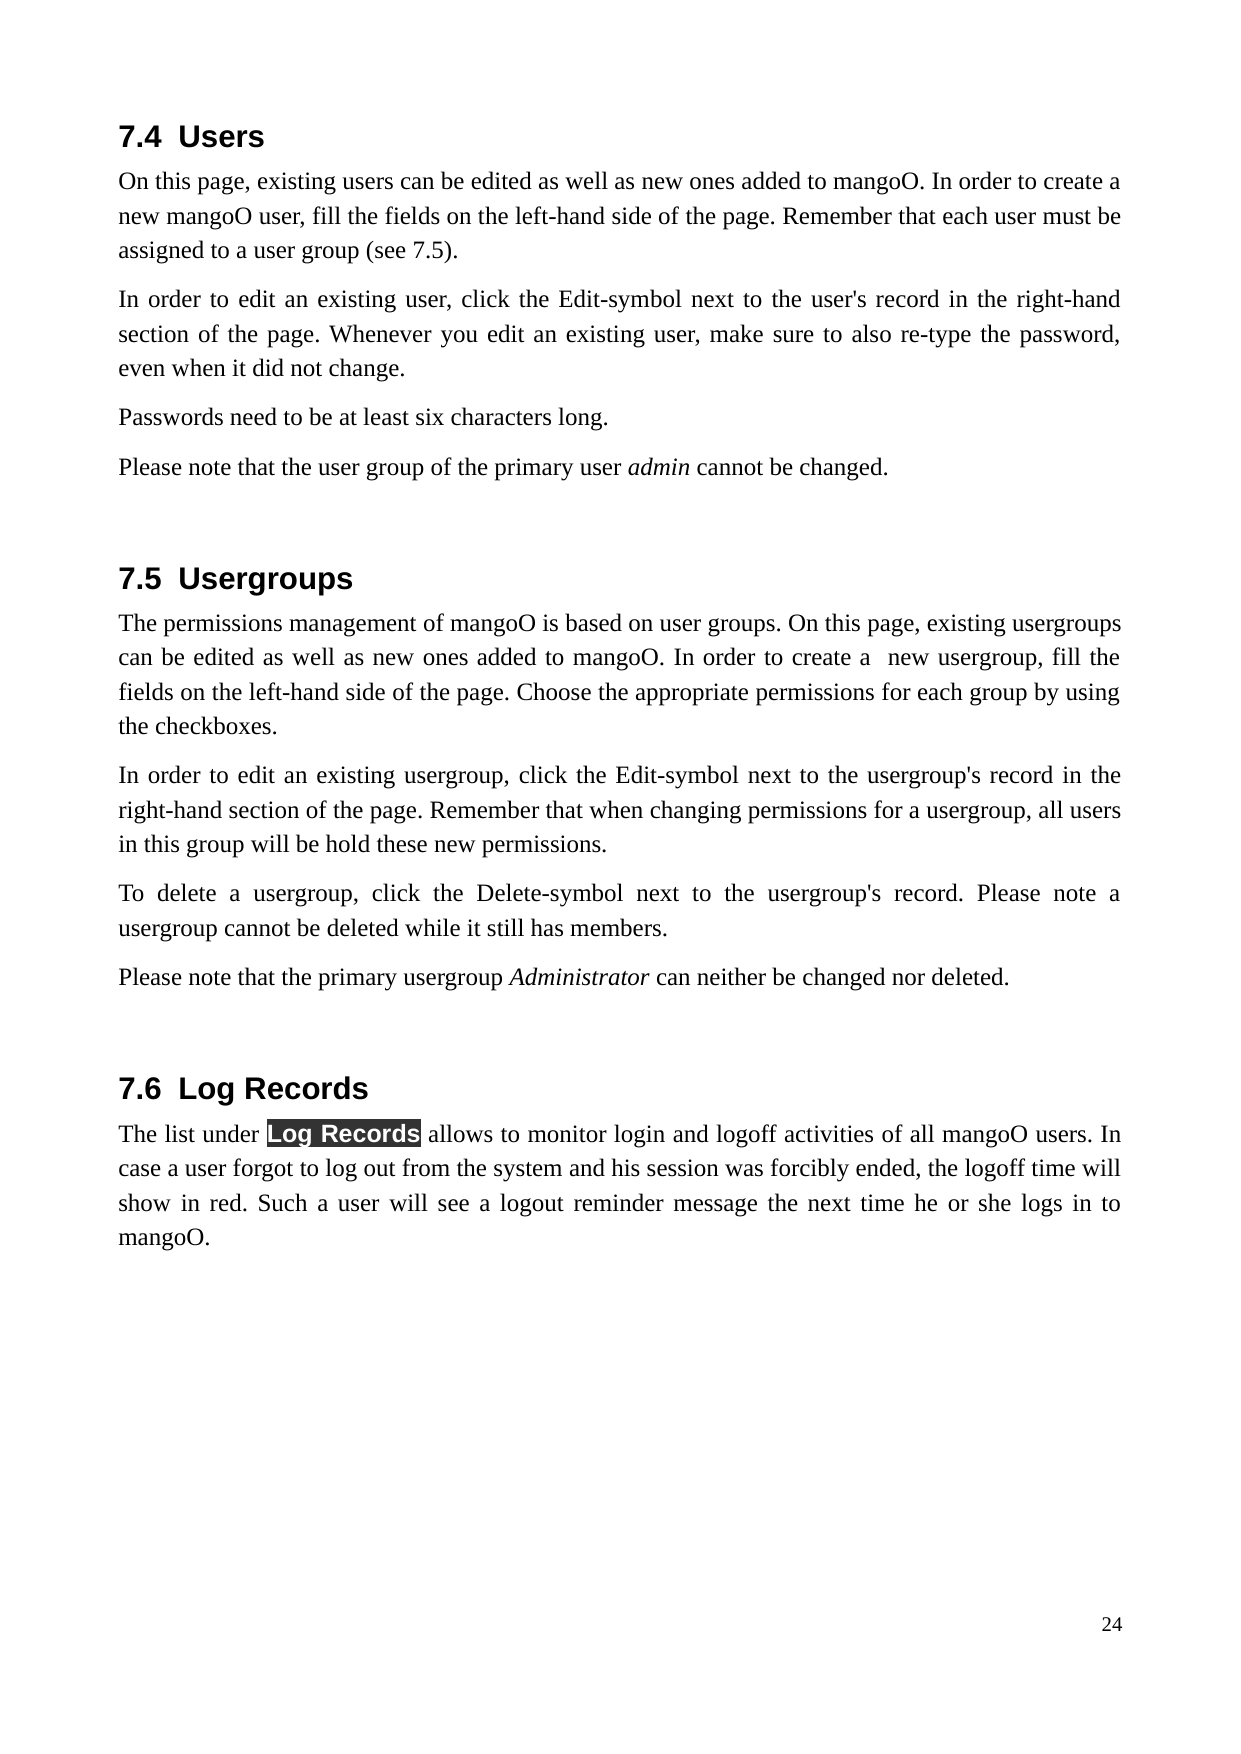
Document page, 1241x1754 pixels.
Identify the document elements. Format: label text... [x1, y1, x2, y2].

text In order to edit an existing user, click the Edit-symbol next to the user's record in the right-hand section of the page. Whenever you edit an existing user, make sure to also re-type the password, even when it did not change. [118, 284, 1122, 382]
text In order to edit an existing usergroup, click the Edit-symbol next to the usergroup's record in the right-hand section of the page. Remember that when changing permissions for a usergroup, all users in this group will be hold these new permissions. [118, 761, 1122, 858]
text The permissions management of mangoO is based on user groups. On this page, existing usergroups can be edited as well as new ones added to mangoO. In order to create a new usergroup, fill the fields on the left-hand side of the page. Choose the appropriate permissions for each group by using the checkboxes. [118, 608, 1122, 740]
text On this page, existing users can be edited as well as new ones added to mangoO. In order to create a new mangoO user, fill the fields on the left-hand side of the page. Remember that each user must be assigned to a user group (see 7.5). [118, 166, 1122, 264]
subtitle Usergroups [118, 560, 1122, 596]
subtitle Log Records [118, 1070, 1122, 1106]
text To delete a usergroup, click the Delete-symbol next to the usergroup's record. Please note a usergroup cannot be deleted while it still has members. [118, 878, 1122, 942]
subtitle Users [118, 118, 1122, 154]
text Please note that the user group of the primary user admin cannot be changed. [118, 452, 1122, 480]
text The list under Log Records allows to monitor login and logoff activities of all mangoO users. In case a user forgot to log out from the system and his session was forcibly ended, the logoff time will show in red. Such a user will see a logout reminder message the next time he or she logs in to mangoO. [118, 1118, 1122, 1251]
text Passwords need to be at least six characters long. [118, 402, 1122, 431]
text Please note that the primary usergroup Administrator can neither be changed nor deleted. [118, 962, 1122, 991]
